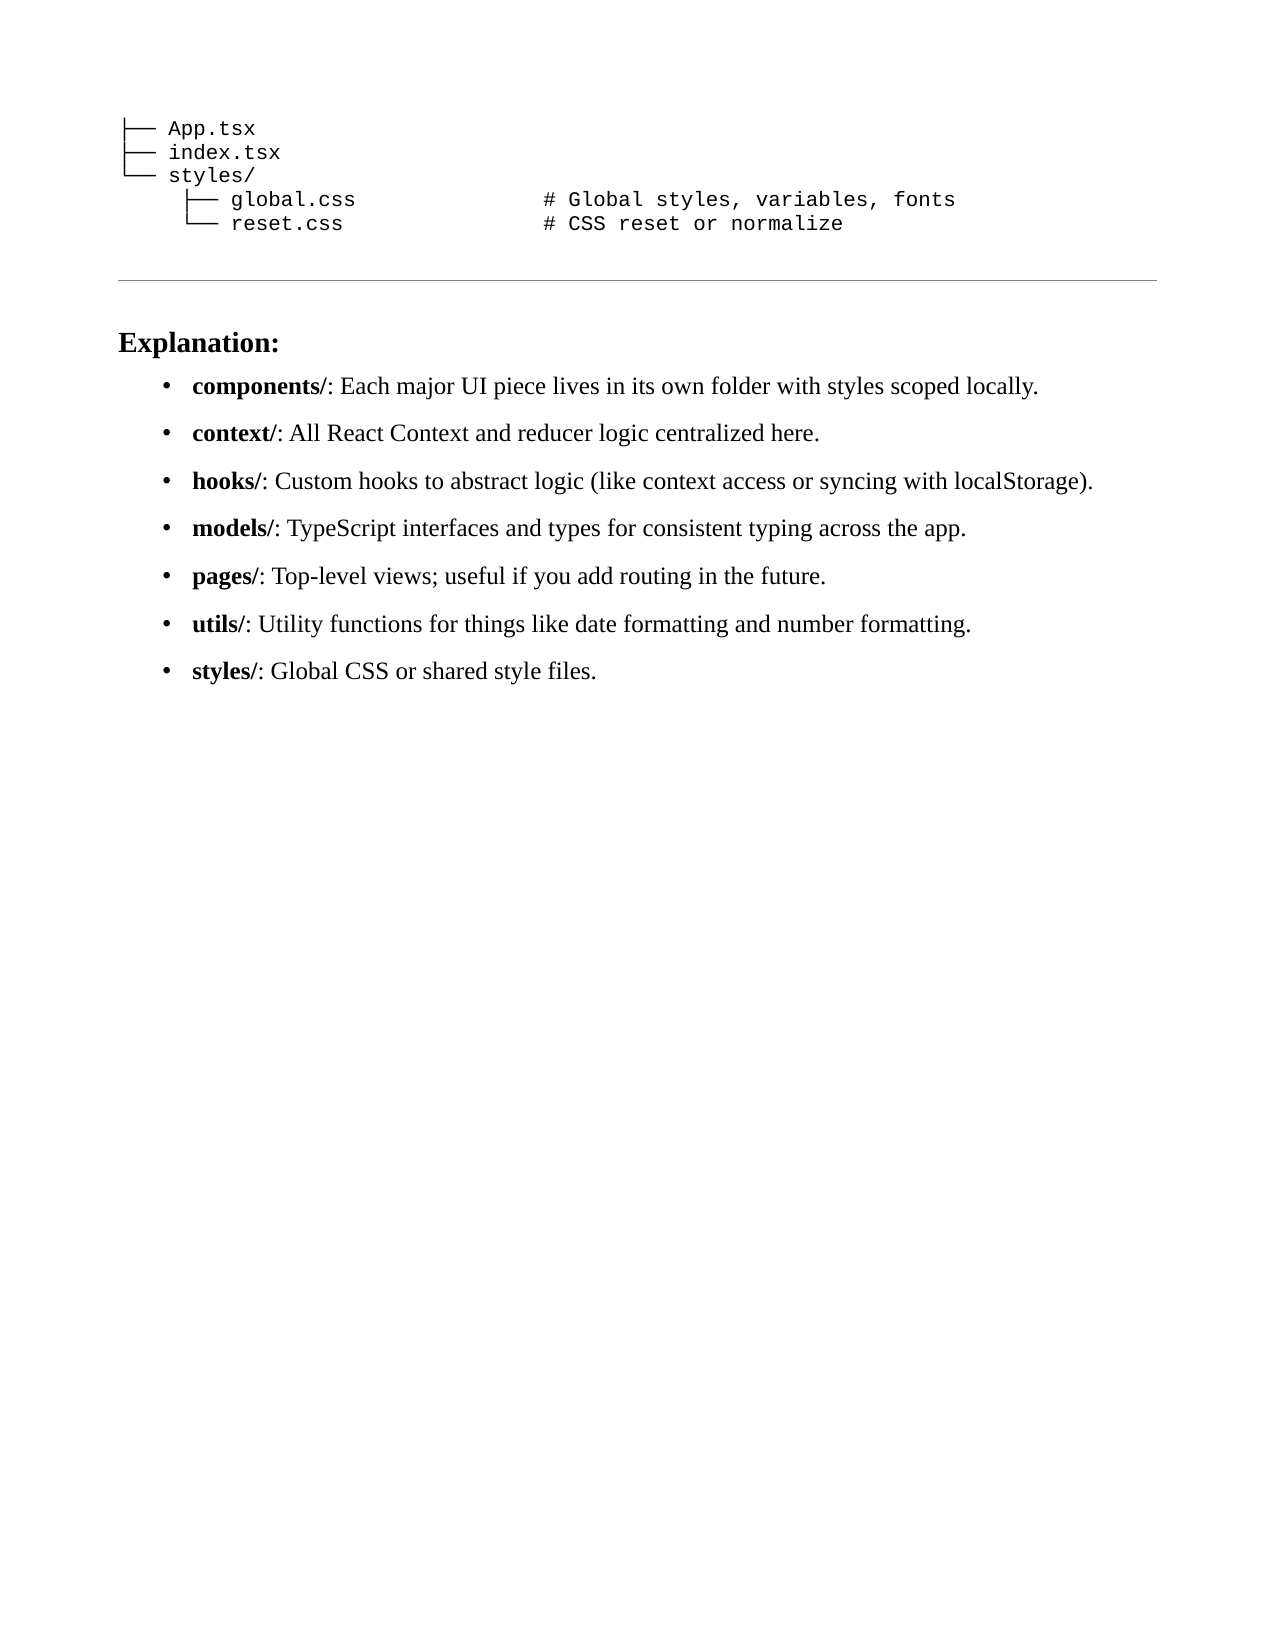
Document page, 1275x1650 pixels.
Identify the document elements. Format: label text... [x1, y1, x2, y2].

subtitle Explanation: [118, 325, 1157, 358]
text ├── index.tsx [125, 142, 1157, 165]
list components/: Each major UI piece lives in its own folder with styles scoped locally. [162, 371, 1157, 399]
list models/: TypeScript interfaces and types for consistent typing across the app. [162, 513, 1157, 542]
list styles/: Global CSS or shared style files. [162, 656, 1157, 685]
text ├── App.tsx [118, 118, 1157, 142]
text └── styles/ [118, 165, 1157, 189]
list context/: All React Context and reducer logic centralized here. [162, 418, 1157, 447]
text ├── global.css # Global styles, variables, fonts [118, 189, 1157, 213]
text └── reset.css # CSS reset or normalize [118, 213, 1157, 236]
list pages/: Top-level views; useful if you add routing in the future. [162, 561, 1157, 590]
list hooks/: Custom hooks to abstract logic (like context access or syncing with localStorage). [162, 466, 1157, 495]
list utils/: Utility functions for things like date formatting and number formatting. [162, 609, 1157, 637]
